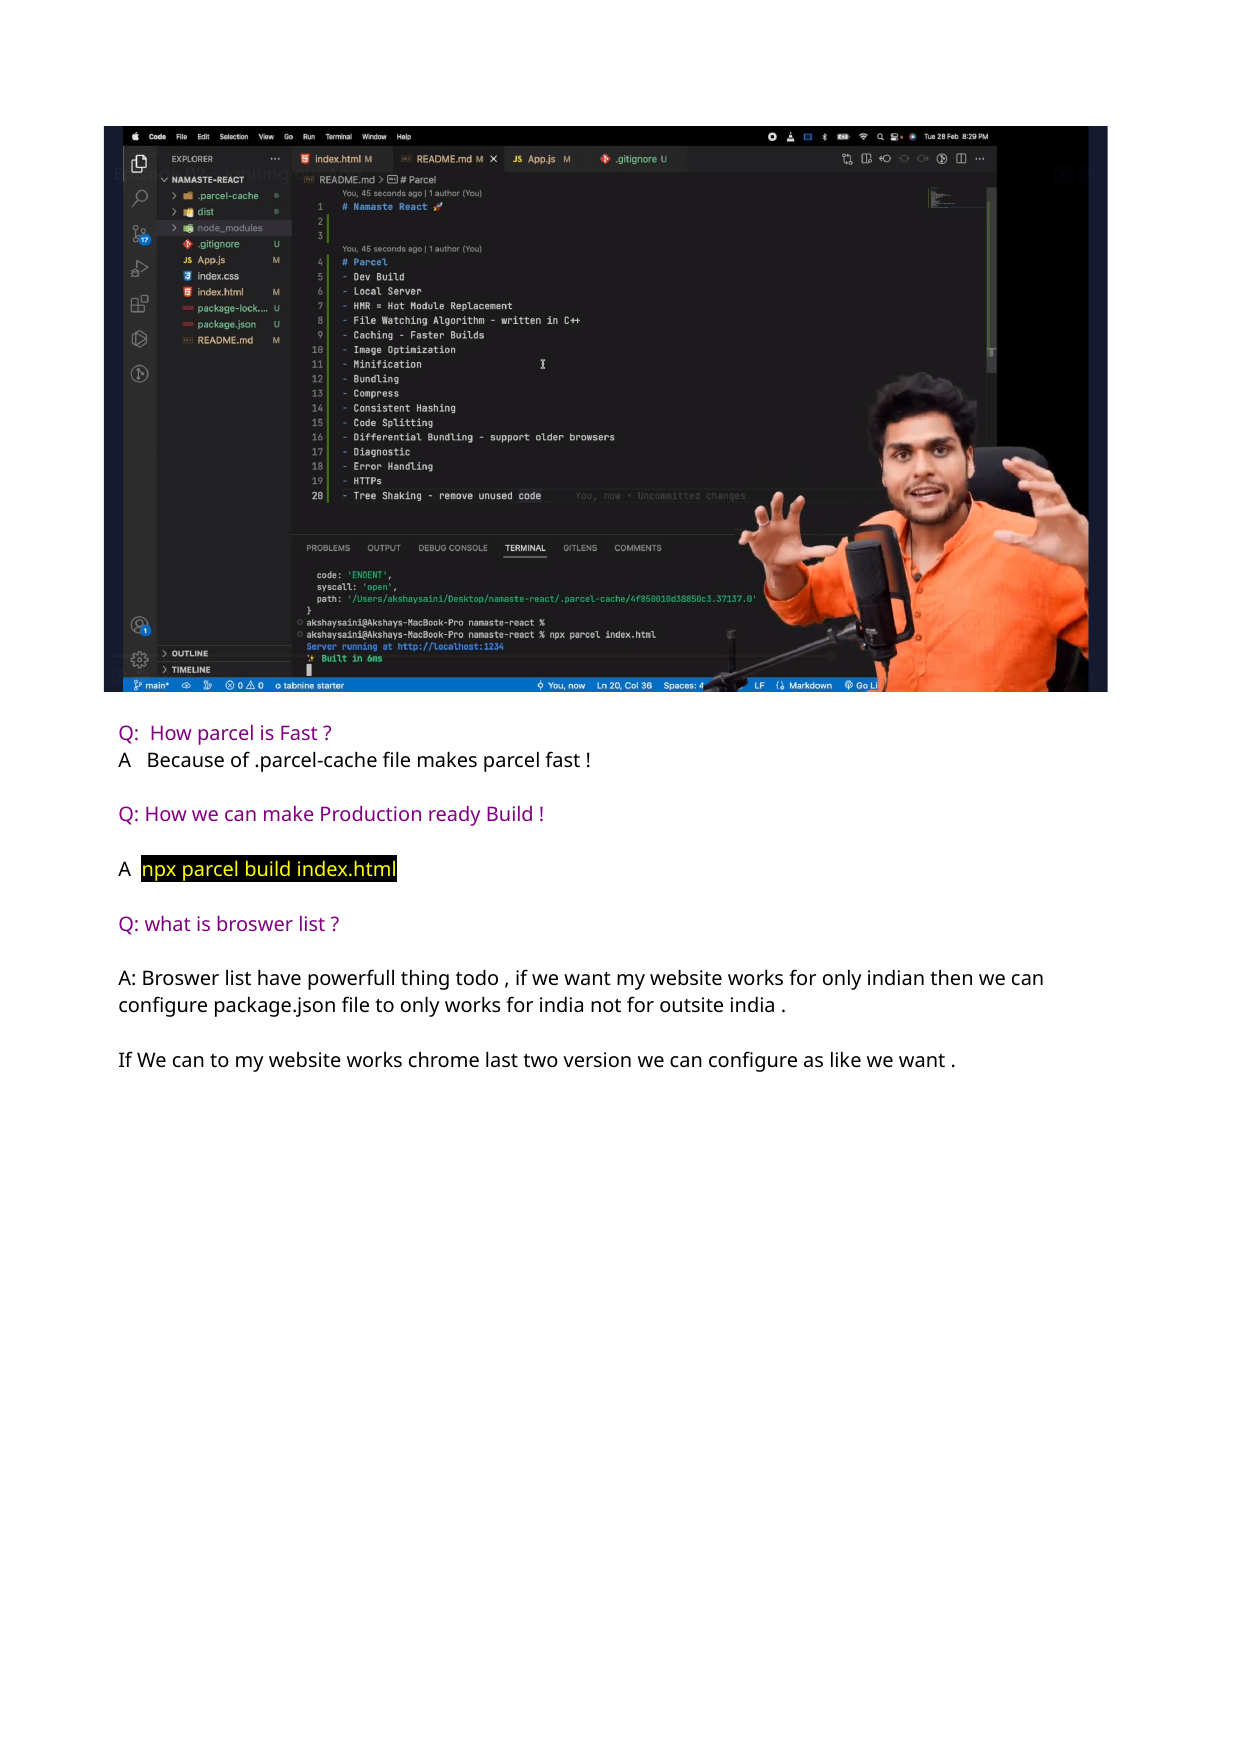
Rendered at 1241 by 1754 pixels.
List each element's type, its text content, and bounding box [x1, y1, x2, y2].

picture [103, 126, 1108, 692]
text A npx parcel build index.html [118, 855, 1122, 882]
text Q: what is broswer list ? [118, 909, 1122, 937]
text A Because of .parcel-cache file makes parcel fast ! [118, 746, 1122, 773]
text Q: How we can make Production ready Build ! [118, 800, 1122, 828]
text Q: How parcel is Fast ? [118, 718, 1122, 746]
text If We can to my website works chrome last two version we can configure as like we want . [118, 1046, 1122, 1073]
text A: Broswer list have powerfull thing todo , if we want my website works for only indian then we can configure package.json file to only works for india not for outsite india . [118, 964, 1122, 1019]
